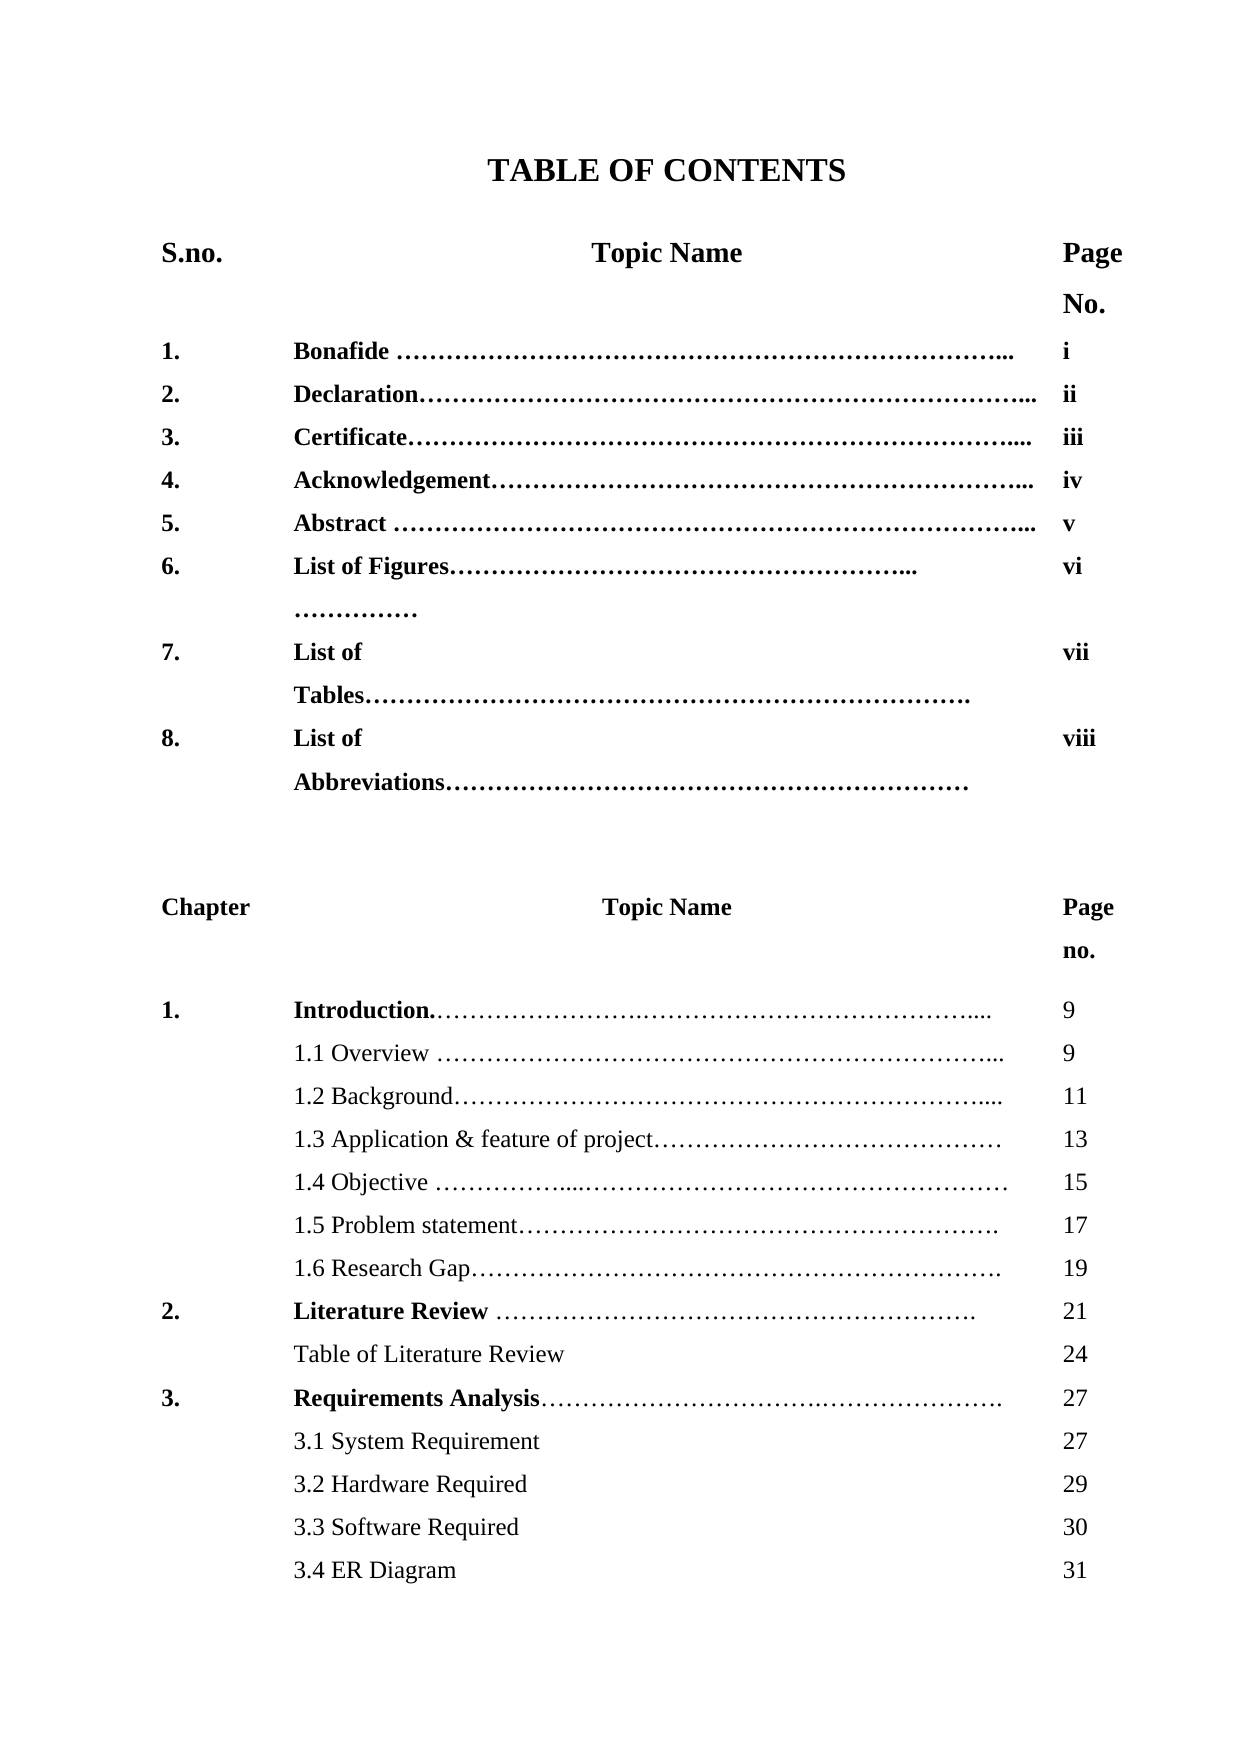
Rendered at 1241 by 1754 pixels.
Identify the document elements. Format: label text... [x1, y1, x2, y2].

table_cell ii [1051, 379, 1154, 422]
table_cell 1. [150, 995, 282, 1296]
table_cell 21 24 [1051, 1296, 1154, 1383]
table_cell v [1051, 508, 1154, 551]
table_cell 1. [150, 336, 282, 379]
table_cell Literature Review …………………………………………………. Table of Literature Review [282, 1296, 1051, 1383]
table_cell Topic Name [282, 236, 1051, 336]
table_cell Topic Name [282, 892, 1051, 995]
table_cell S.no. [150, 236, 282, 336]
table_cell Page No. [1051, 236, 1154, 336]
table_cell vi [1051, 551, 1154, 637]
table_cell Chapter [150, 892, 282, 995]
table_cell Page no. [1051, 892, 1154, 995]
table_cell iv [1051, 465, 1154, 508]
table_cell 3. [150, 1383, 282, 1598]
table_header [1051, 150, 1154, 236]
table_cell List of Abbreviations……………………………………………………… [282, 724, 1051, 892]
table_cell i [1051, 336, 1154, 379]
table_cell Requirements Analysis…………………………….…………………. 3.1 System Requirement 3.2 Hardware Required 3.3 Software Required 3.4 ER Diagram [282, 1383, 1051, 1598]
table_cell vii [1051, 637, 1154, 723]
table_cell iii [1051, 422, 1154, 465]
table_cell 9 9 11 13 15 17 19 [1051, 995, 1154, 1296]
table_cell 6. [150, 551, 282, 637]
table_cell 2. [150, 1296, 282, 1383]
table_cell Introduction.…………………….………………………………….... Overview …………………………………………………………... Background……………………………………………………….... Application & feature of project…………………………………… Objective ……………....…………………………………………… Problem statement…………………………………………………. Research Gap………………………………………………………. [282, 995, 1051, 1296]
table_header [150, 150, 282, 236]
table_cell 4. [150, 465, 282, 508]
table_cell 7. [150, 637, 282, 723]
table_cell List of Tables………………………………………………………………. [282, 637, 1051, 723]
table_cell 8. [150, 724, 282, 892]
table_cell List of Figures………………………………………………...…………… [282, 551, 1051, 637]
table_cell viii [1051, 724, 1154, 892]
table_cell 2. [150, 379, 282, 422]
table_cell Bonafide ………………………………………………………………... [282, 336, 1051, 379]
table_cell Abstract …………………………………………………………………... [282, 508, 1051, 551]
table_header TABLE OF CONTENTS [282, 150, 1051, 236]
table_cell Certificate……………………………………………………………….... [282, 422, 1051, 465]
table_cell Acknowledgement………………………………………………………... [282, 465, 1051, 508]
table_cell Declaration………………………………………………………………... [282, 379, 1051, 422]
table_cell 5. [150, 508, 282, 551]
table_cell 27 27 29 30 31 [1051, 1383, 1154, 1598]
table_cell 3. [150, 422, 282, 465]
